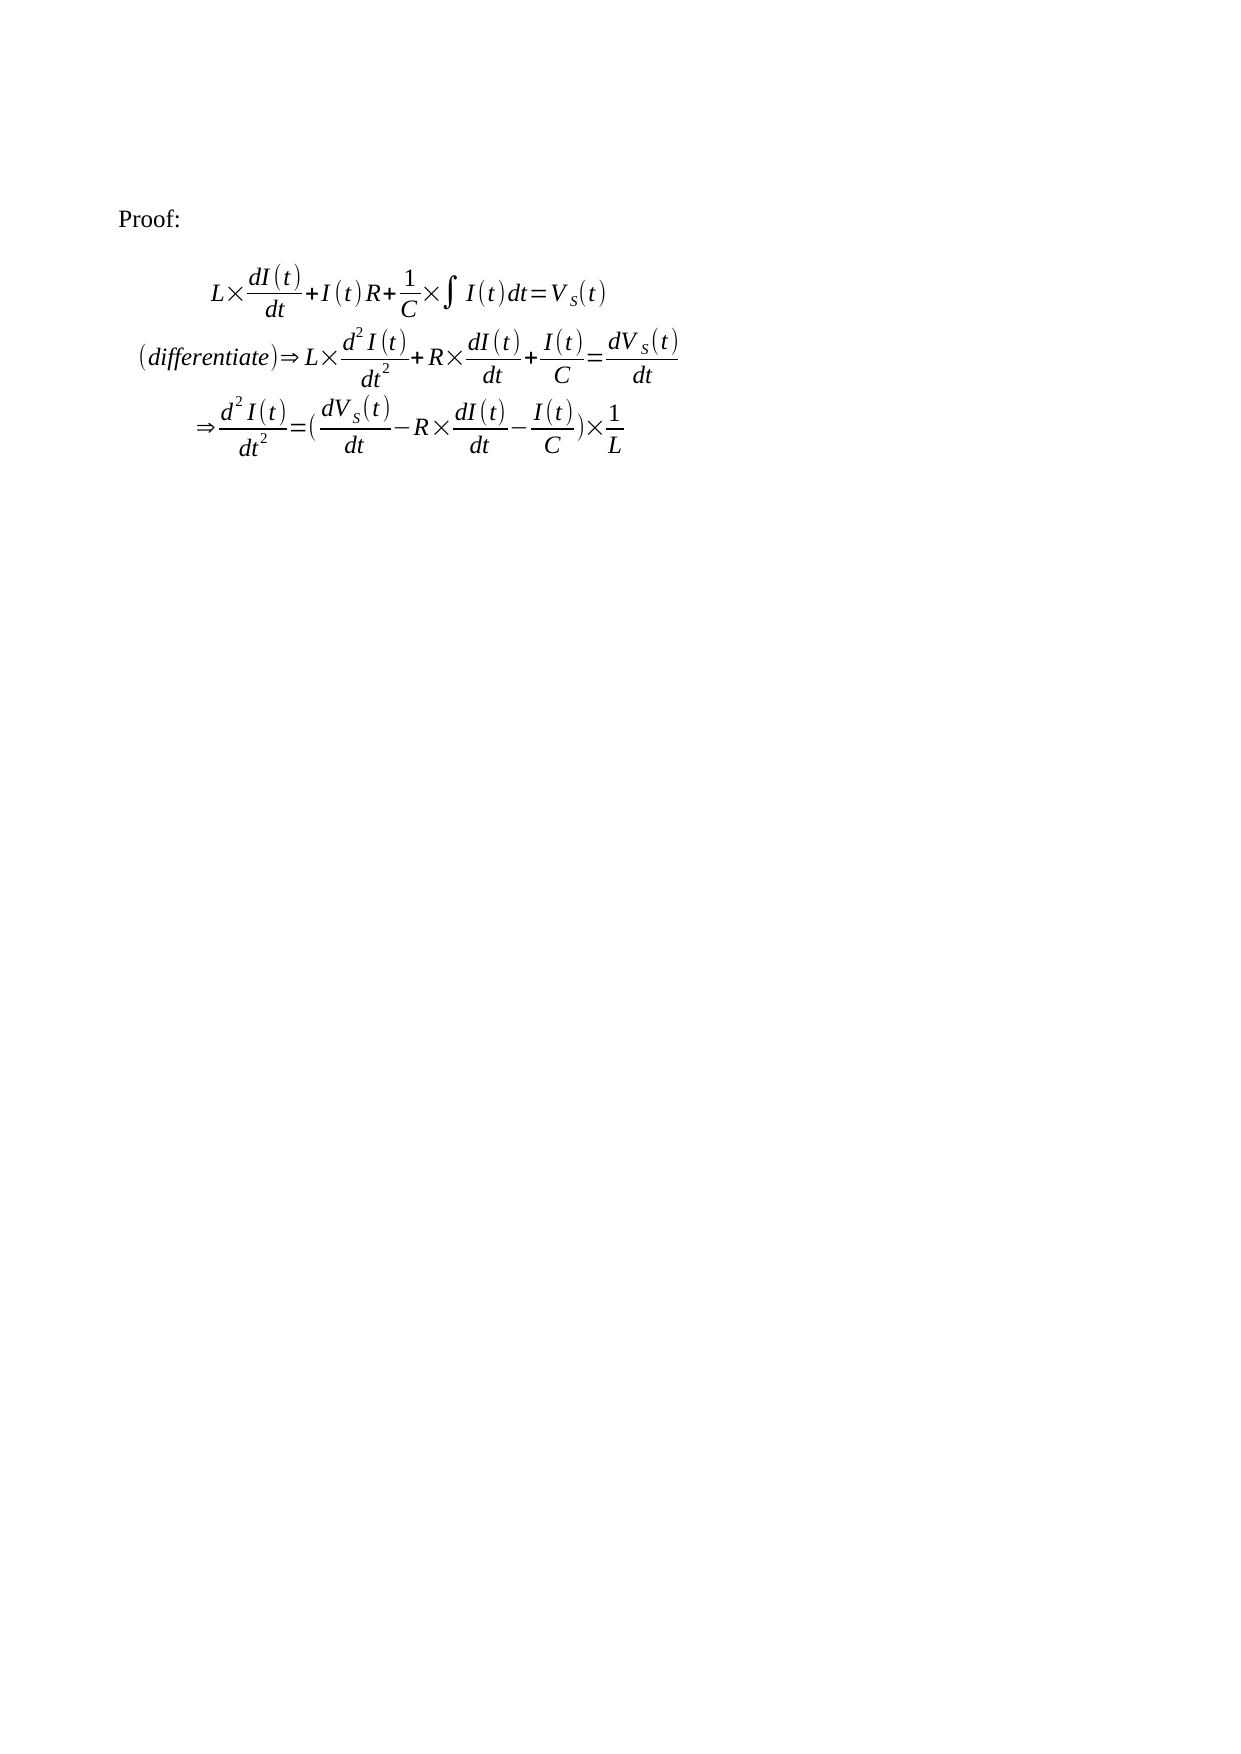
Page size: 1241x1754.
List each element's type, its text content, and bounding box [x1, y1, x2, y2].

text Proof: [118, 204, 1122, 233]
